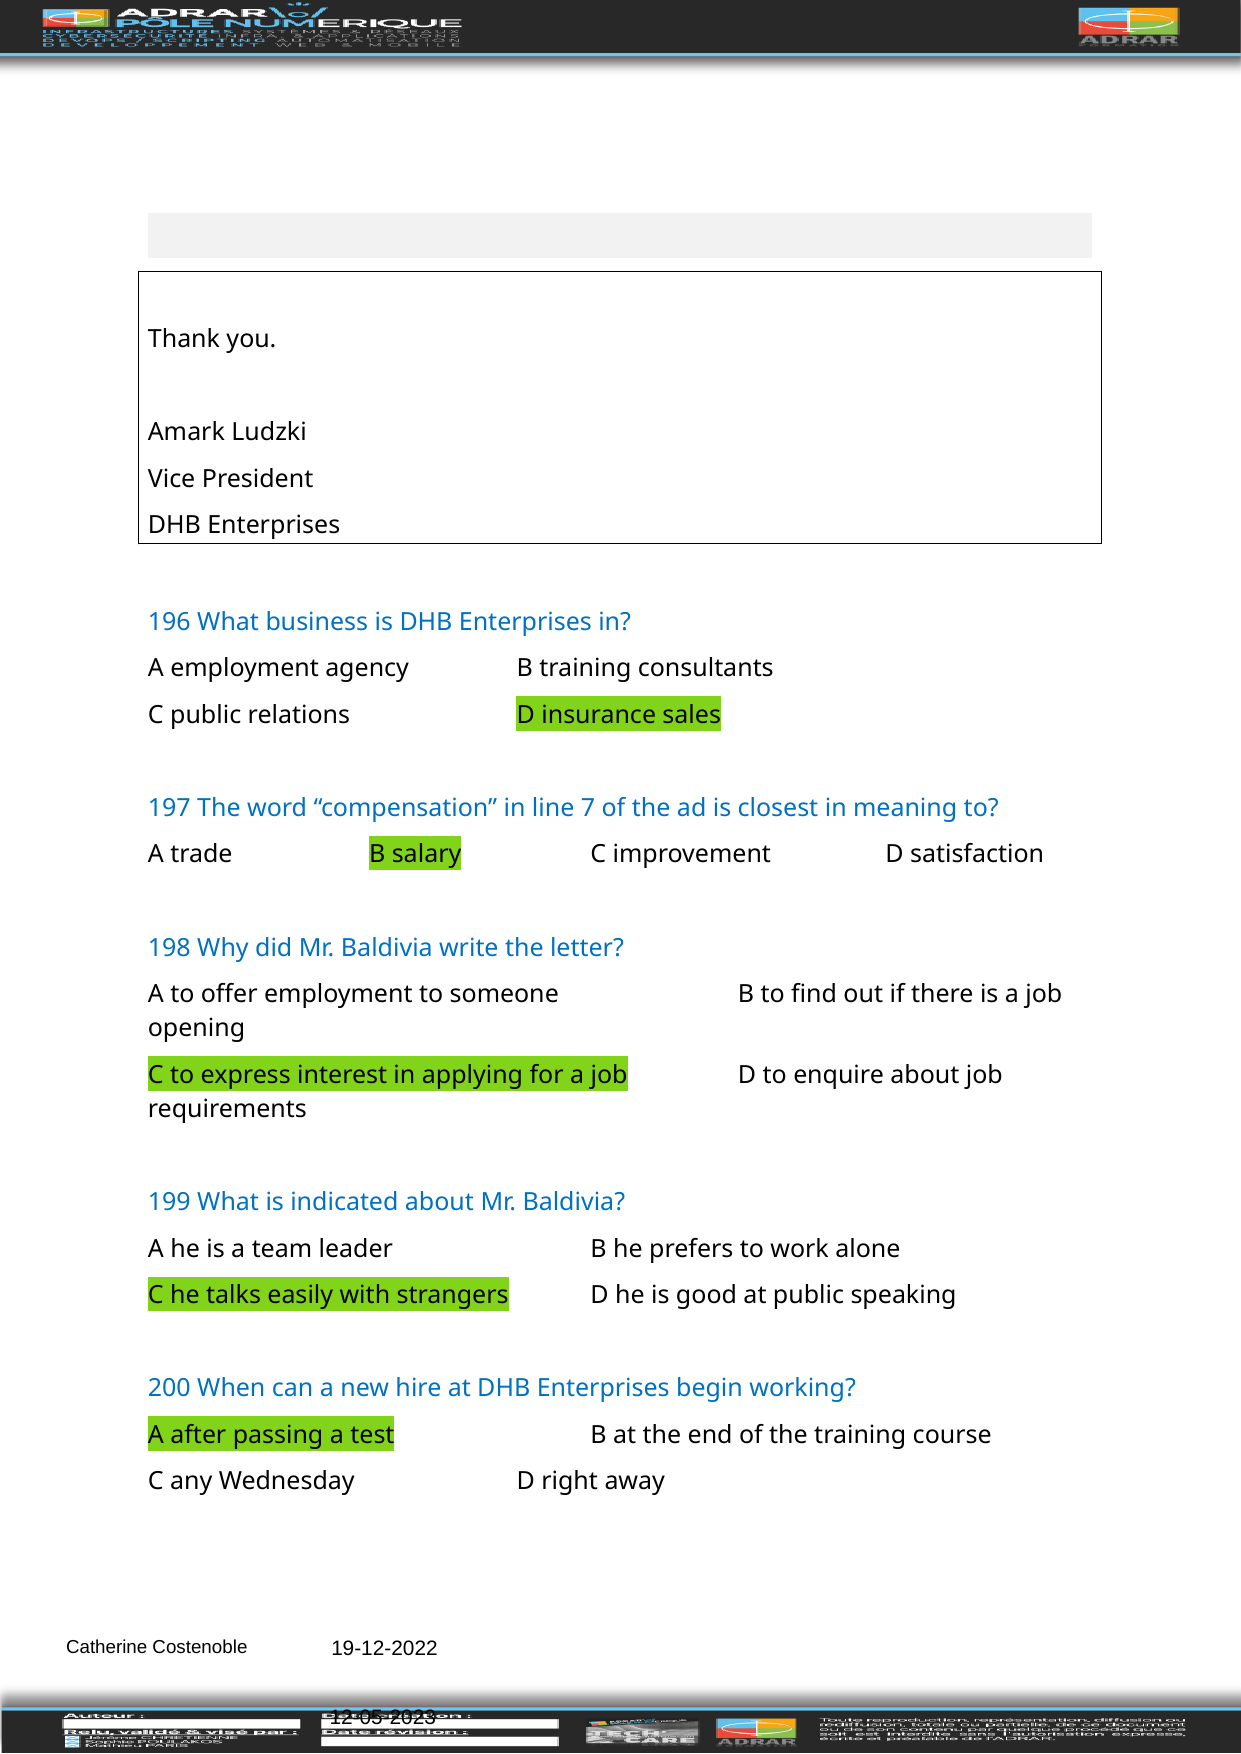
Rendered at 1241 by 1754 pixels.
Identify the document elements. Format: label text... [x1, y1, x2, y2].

text C to express interest in applying for a job D to enquire about job requirements [148, 1056, 1092, 1124]
text A he is a team leader B he prefers to work alone [148, 1230, 1092, 1264]
text 196 What business is DHB Enterprises in? [148, 603, 1092, 637]
text Thank you. [139, 318, 1101, 355]
text 197 The word “compensation” in line 7 of the ad is closest in meaning to? [148, 789, 1092, 824]
text Vice President [139, 457, 1101, 494]
picture [1, 1742, 1241, 1753]
text DHB Enterprises [139, 504, 1101, 543]
text C he talks easily with strangers D he is good at public speaking [148, 1277, 1092, 1311]
text Amark Ludzki [139, 411, 1101, 448]
text A employment agency B training consultants [148, 650, 1092, 684]
text A to offer employment to someone B to find out if there is a job opening [148, 976, 1092, 1044]
text 199 What is indicated about Mr. Baldivia? [148, 1184, 1092, 1218]
text C any Wednesday D right away [148, 1463, 1092, 1497]
text 198 Why did Mr. Baldivia write the letter? [148, 929, 1092, 963]
text 200 When can a new hire at DHB Enterprises begin working? [148, 1370, 1092, 1404]
text A after passing a test B at the end of the training course [148, 1416, 1092, 1451]
picture [0, 0, 1241, 10]
text C public relations D insurance sales [148, 696, 1092, 731]
text A trade B salary C improvement D satisfaction [148, 836, 1092, 870]
